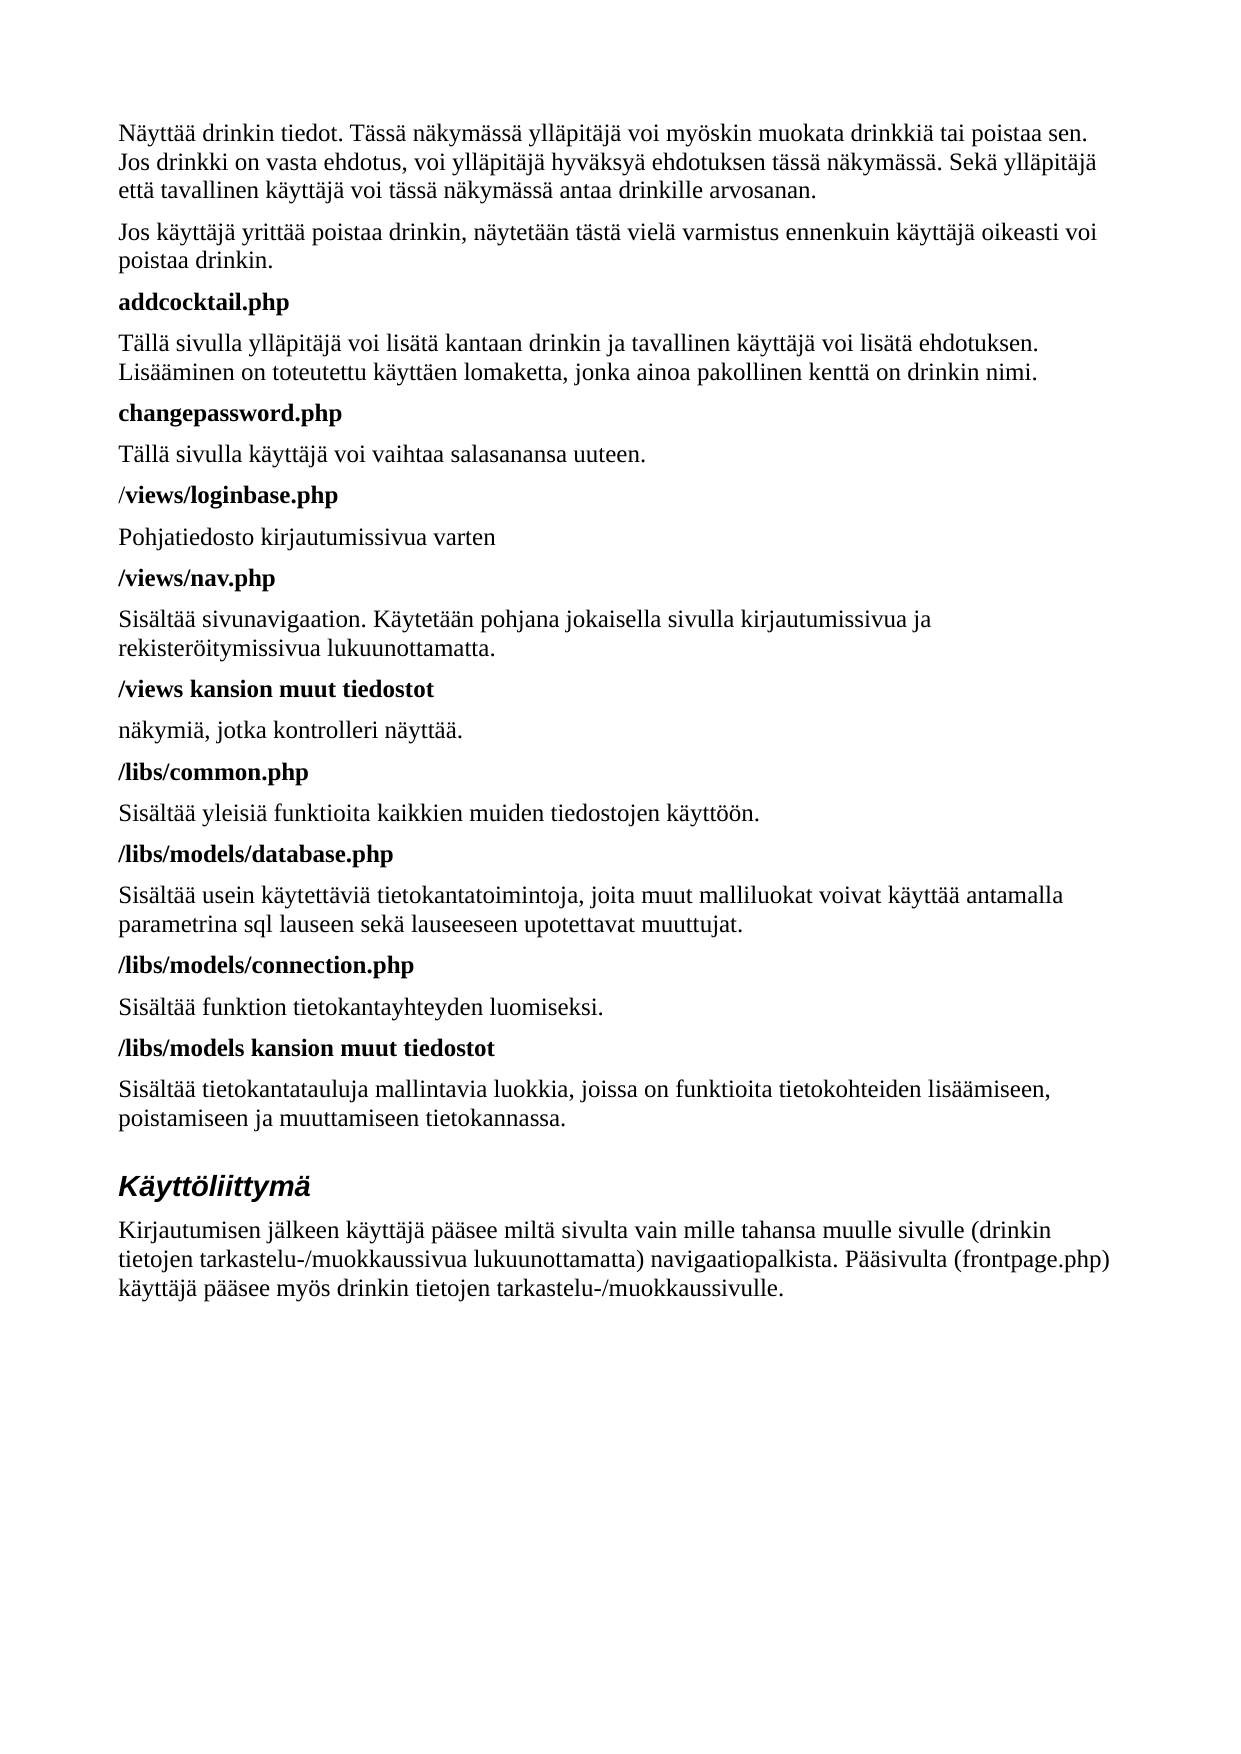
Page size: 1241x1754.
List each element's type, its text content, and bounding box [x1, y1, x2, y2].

text Pohjatiedosto kirjautumissivua varten [118, 522, 1122, 551]
text Sisältää sivunavigaation. Käytetään pohjana jokaisella sivulla kirjautumissivua ja rekisteröitymissivua lukuunottamatta. [118, 604, 1122, 662]
text changepassword.php [118, 398, 1122, 427]
text /libs/models/database.php [118, 839, 1122, 868]
text /libs/common.php [118, 757, 1122, 786]
text Näyttää drinkin tiedot. Tässä näkymässä ylläpitäjä voi myöskin muokata drinkkiä tai poistaa sen. Jos drinkki on vasta ehdotus, voi ylläpitäjä hyväksyä ehdotuksen tässä näkymässä. Sekä ylläpitäjä että tavallinen käyttäjä voi tässä näkymässä antaa drinkille arvosanan. [118, 118, 1122, 204]
text addcocktail.php [118, 287, 1122, 316]
text Tällä sivulla käyttäjä voi vaihtaa salasanansa uuteen. [118, 439, 1122, 468]
text /libs/models/connection.php [118, 951, 1122, 979]
text /views/nav.php [118, 563, 1122, 592]
text Jos käyttäjä yrittää poistaa drinkin, näytetään tästä vielä varmistus ennenkuin käyttäjä oikeasti voi poistaa drinkin. [118, 217, 1122, 274]
text Sisältää yleisiä funktioita kaikkien muiden tiedostojen käyttöön. [118, 798, 1122, 827]
text Kirjautumisen jälkeen käyttäjä pääsee miltä sivulta vain mille tahansa muulle sivulle (drinkin tietojen tarkastelu-/muokkaussivua lukuunottamatta) navigaatiopalkista. Pääsivulta (frontpage.php) käyttäjä pääsee myös drinkin tietojen tarkastelu-/muokkaussivulle. [118, 1215, 1122, 1302]
text Sisältää funktion tietokantayhteyden luomiseksi. [118, 992, 1122, 1021]
text näkymiä, jotka kontrolleri näyttää. [118, 716, 1122, 744]
text Sisältää usein käytettäviä tietokantatoimintoja, joita muut malliluokat voivat käyttää antamalla parametrina sql lauseen sekä lauseeseen upotettavat muuttujat. [118, 881, 1122, 938]
text Sisältää tietokantatauluja mallintavia luokkia, joissa on funktioita tietokohteiden lisäämiseen, poistamiseen ja muuttamiseen tietokannassa. [118, 1074, 1122, 1132]
text Tällä sivulla ylläpitäjä voi lisätä kantaan drinkin ja tavallinen käyttäjä voi lisätä ehdotuksen. Lisääminen on toteutettu käyttäen lomaketta, jonka ainoa pakollinen kenttä on drinkin nimi. [118, 328, 1122, 386]
text /views kansion muut tiedostot [118, 674, 1122, 703]
text /views/loginbase.php [118, 481, 1122, 509]
text /libs/models kansion muut tiedostot [118, 1033, 1122, 1062]
subtitle Käyttöliittymä [118, 1169, 1122, 1203]
